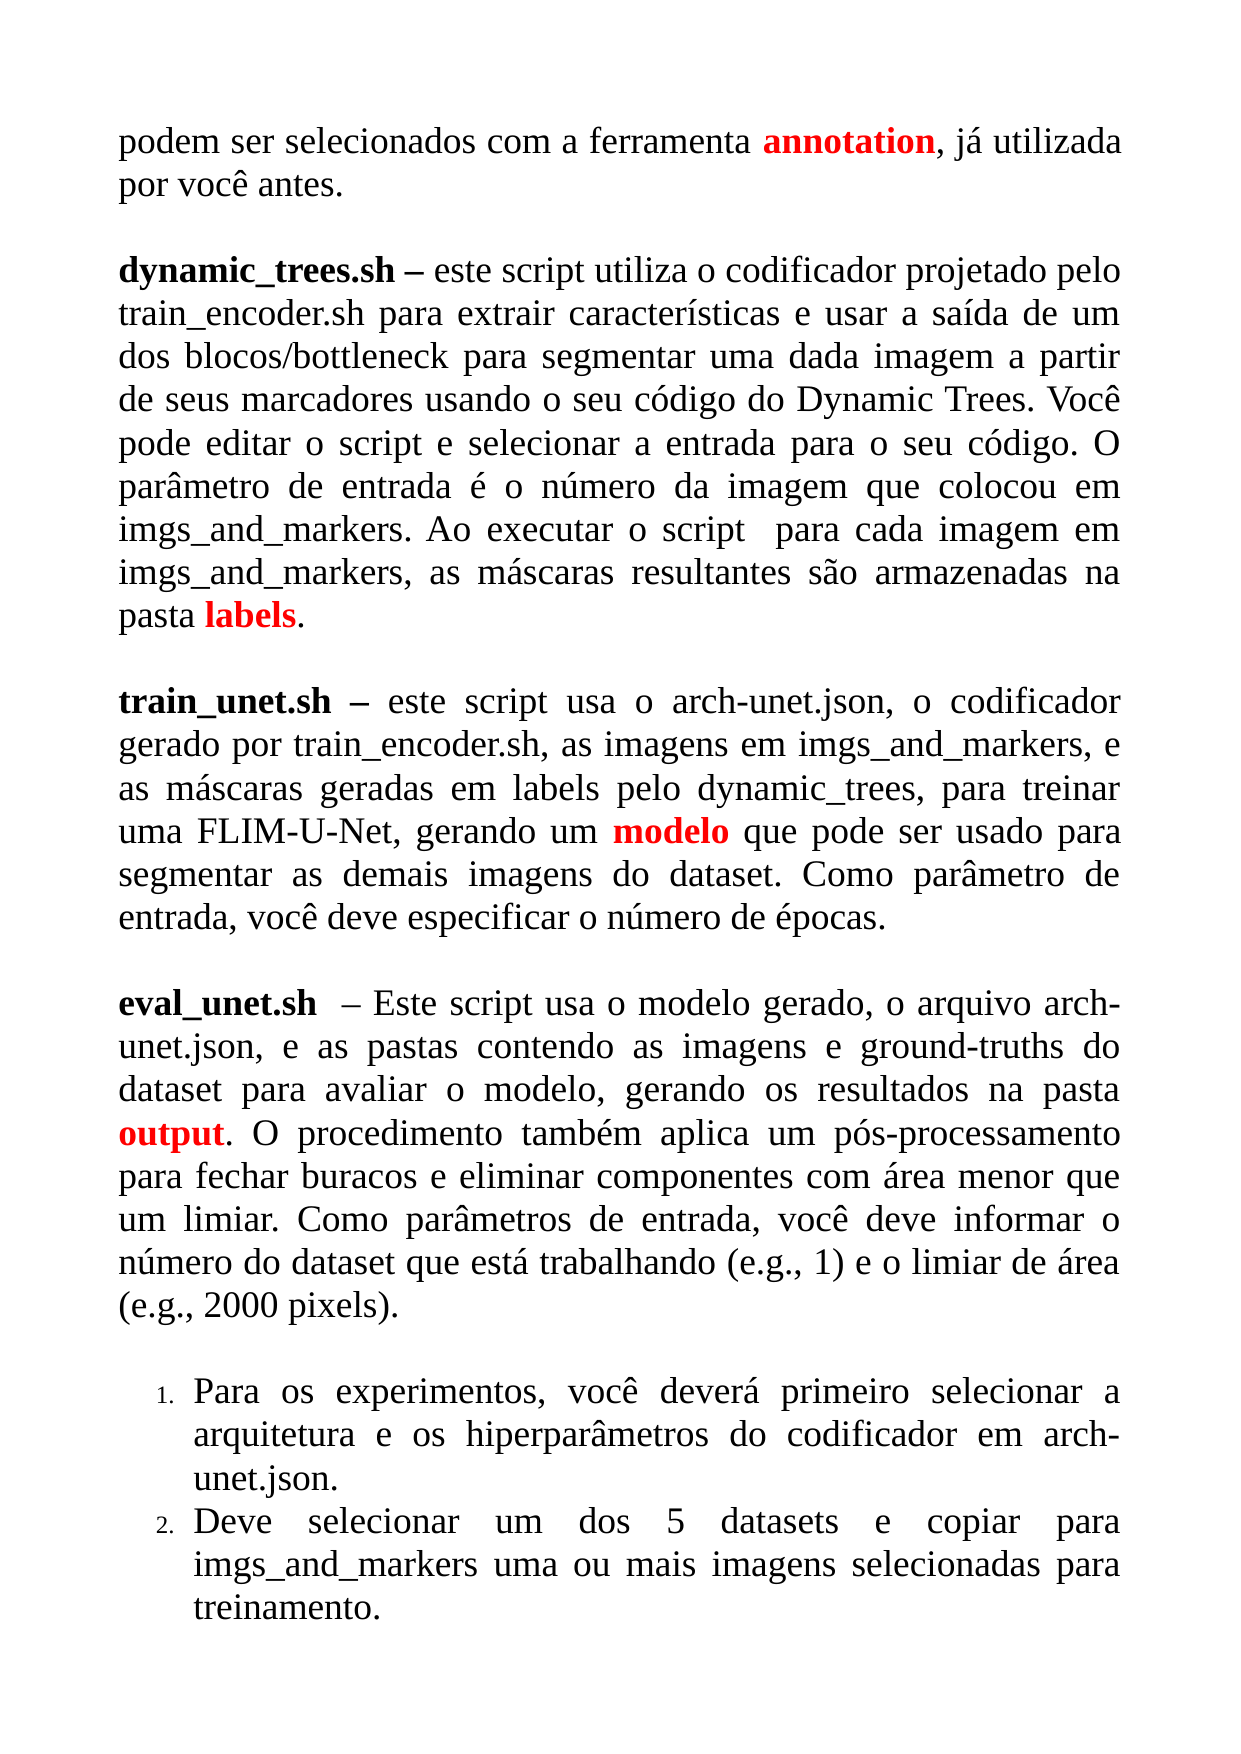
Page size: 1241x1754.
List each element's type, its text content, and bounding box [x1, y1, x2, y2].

list Para os experimentos, você deverá primeiro selecionar a arquitetura e os hiperparâmetros do codificador em arch-unet.json. [156, 1369, 1122, 1498]
text dynamic_trees.sh – este script utiliza o codificador projetado pelo train_encoder.sh para extrair características e usar a saída de um dos blocos/bottleneck para segmentar uma dada imagem a partir de seus marcadores usando o seu código do Dynamic Trees. Você pode editar o script e selecionar a entrada para o seu código. O parâmetro de entrada é o número da imagem que colocou em imgs_and_markers. Ao executar o script para cada imagem em imgs_and_markers, as máscaras resultantes são armazenadas na pasta labels. [118, 247, 1122, 636]
text eval_unet.sh – Este script usa o modelo gerado, o arquivo arch-unet.json, e as pastas contendo as imagens e ground-truths do dataset para avaliar o modelo, gerando os resultados na pasta output. O procedimento também aplica um pós-processamento para fechar buracos e eliminar componentes com área menor que um limiar. Como parâmetros de entrada, você deve informar o número do dataset que está trabalhando (e.g., 1) e o limiar de área (e.g., 2000 pixels). [118, 981, 1122, 1326]
text train_unet.sh – este script usa o arch-unet.json, o codificador gerado por train_encoder.sh, as imagens em imgs_and_markers, e as máscaras geradas em labels pelo dynamic_trees, para treinar uma FLIM-U-Net, gerando um modelo que pode ser usado para segmentar as demais imagens do dataset. Como parâmetro de entrada, você deve especificar o número de épocas. [118, 679, 1122, 937]
text podem ser selecionados com a ferramenta annotation, já utilizada por você antes. [118, 118, 1122, 204]
list Deve selecionar um dos 5 datasets e copiar para imgs_and_markers uma ou mais imagens selecionadas para treinamento. [156, 1498, 1122, 1627]
